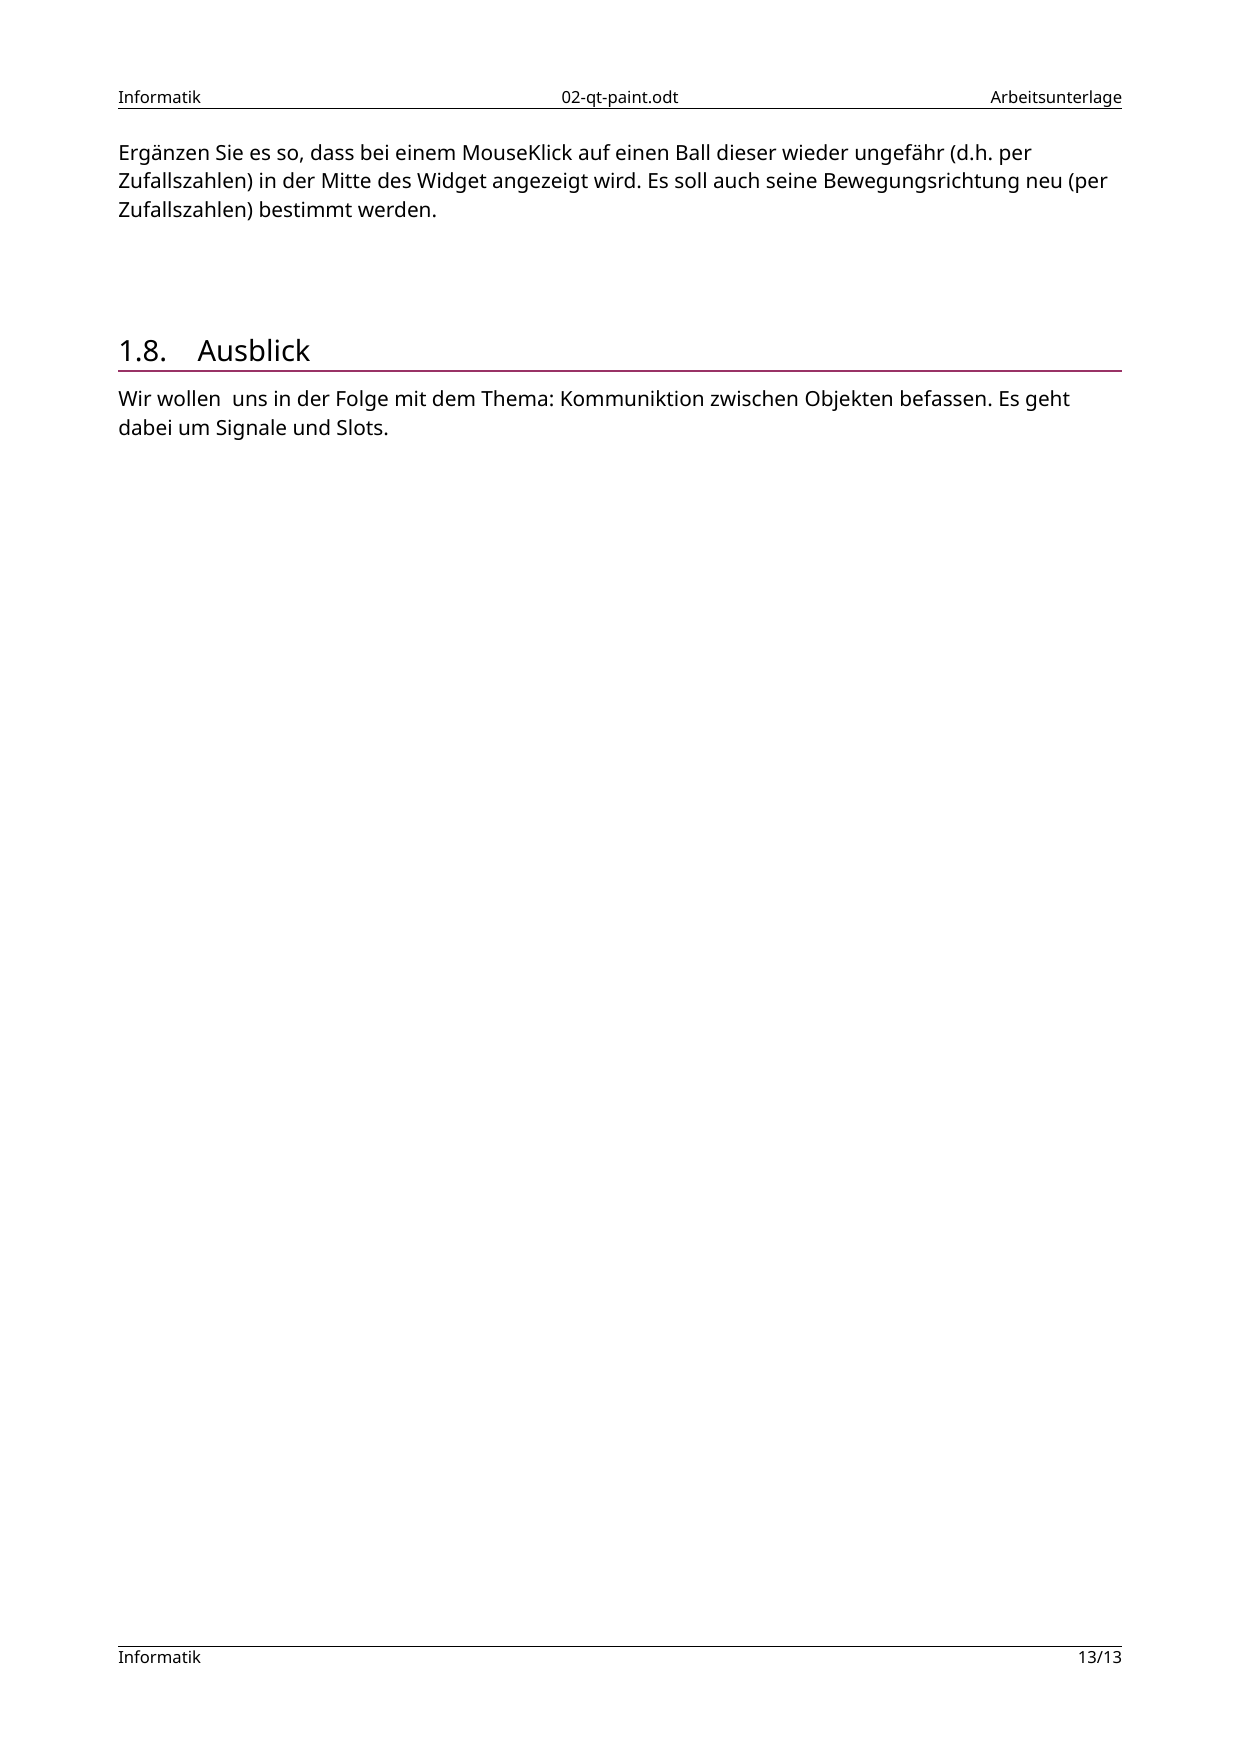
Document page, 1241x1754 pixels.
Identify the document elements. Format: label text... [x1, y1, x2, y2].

text Wir wollen uns in der Folge mit dem Thema: Kommuniktion zwischen Objekten befassen. Es geht dabei um Signale und Slots. [118, 384, 1122, 441]
subtitle Ausblick [118, 330, 1122, 370]
text Ergänzen Sie es so, dass bei einem MouseKlick auf einen Ball dieser wieder ungefähr (d.h. per Zufallszahlen) in der Mitte des Widget angezeigt wird. Es soll auch seine Bewegungsrichtung neu (per Zufallszahlen) bestimmt werden. [118, 138, 1122, 223]
